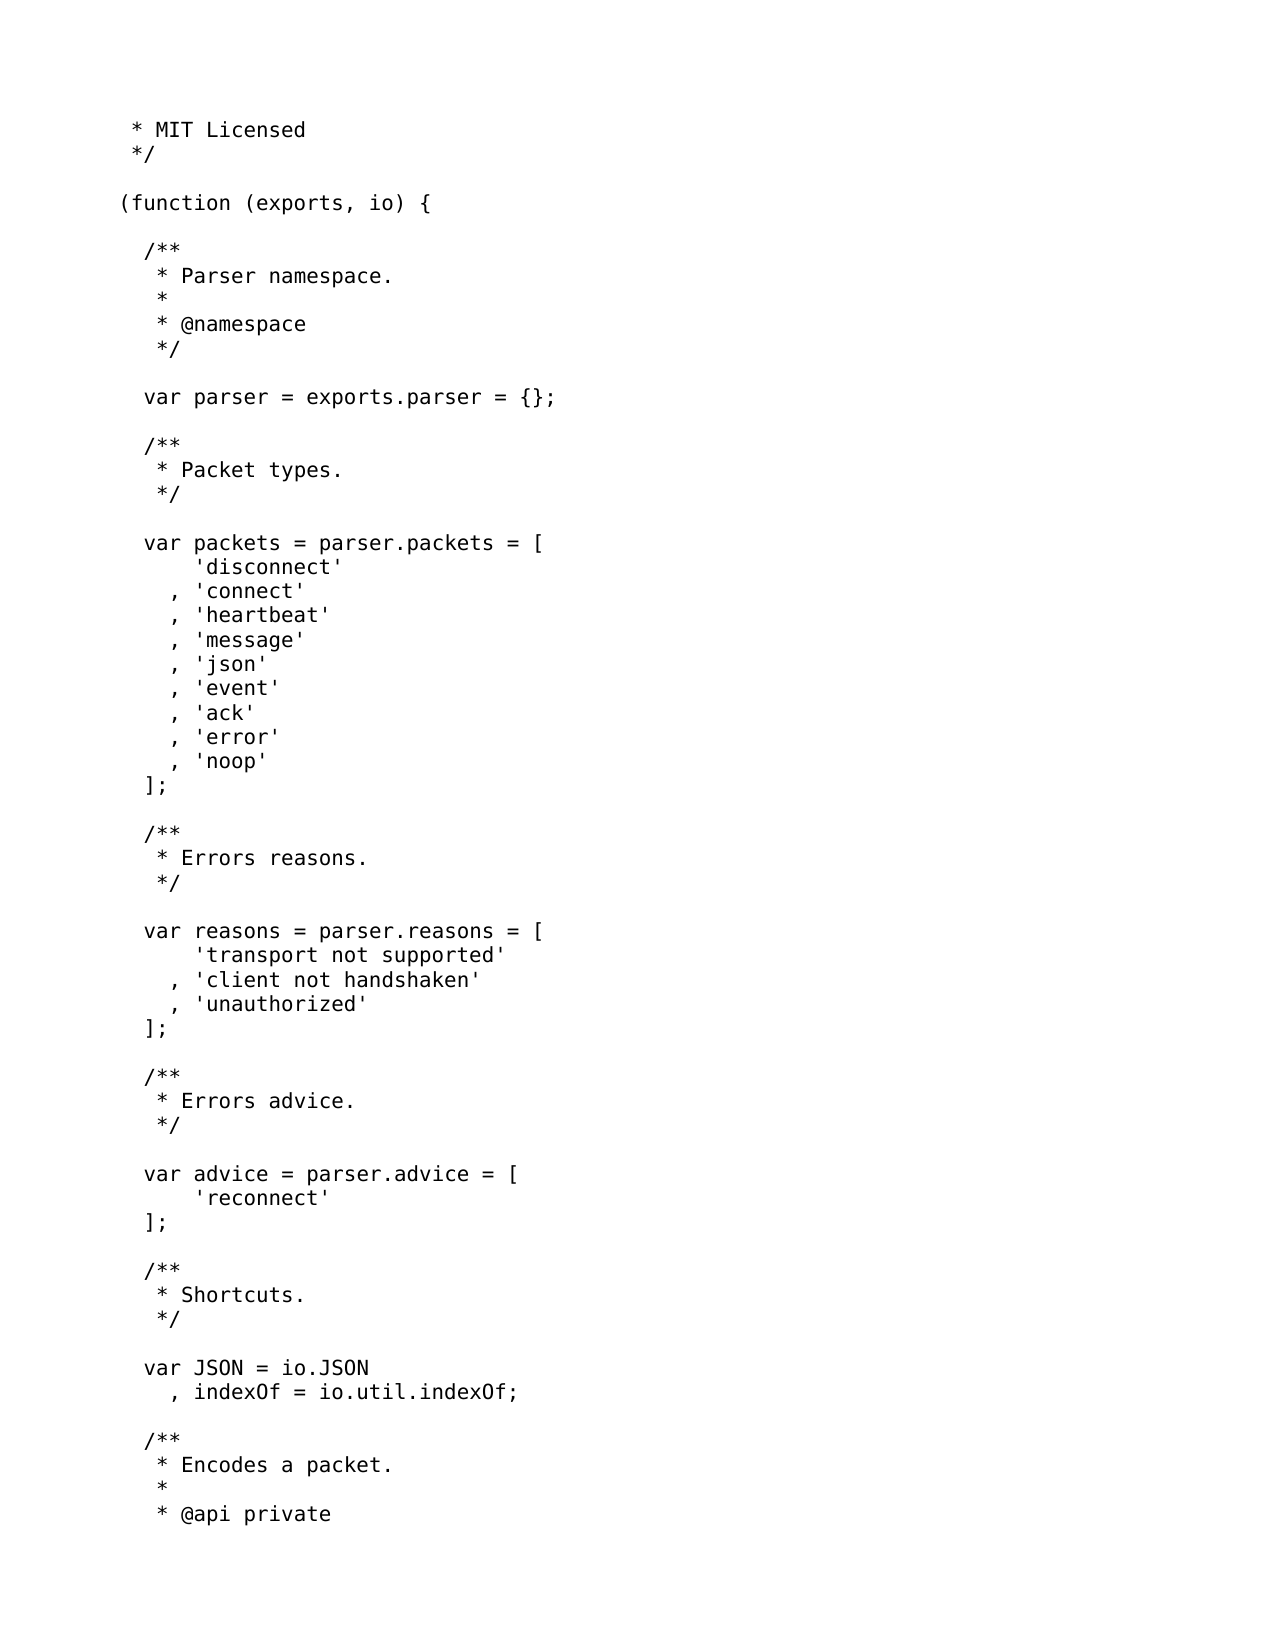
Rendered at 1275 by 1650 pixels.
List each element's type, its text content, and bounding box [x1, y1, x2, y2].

text */ [118, 142, 1157, 167]
text */ [118, 337, 1157, 361]
text , 'message' [118, 628, 1157, 652]
text /** [118, 1429, 1157, 1453]
text */ [118, 1113, 1157, 1137]
text , 'noop' [118, 749, 1157, 773]
text * Errors advice. [118, 1089, 1157, 1113]
text */ [118, 871, 1157, 895]
text * MIT Licensed [118, 118, 1157, 142]
text ]; [118, 1210, 1157, 1234]
text , 'unauthorized' [118, 992, 1157, 1016]
text */ [118, 482, 1157, 506]
text var parser = exports.parser = {}; [118, 385, 1157, 409]
text * @api private [118, 1502, 1157, 1526]
text , 'client not handshaken' [118, 968, 1157, 992]
text var JSON = io.JSON [118, 1356, 1157, 1380]
text var advice = parser.advice = [ [118, 1162, 1157, 1186]
text , 'json' [118, 652, 1157, 676]
text /** [118, 434, 1157, 458]
text , indexOf = io.util.indexOf; [118, 1380, 1157, 1404]
text */ [118, 1307, 1157, 1332]
text /** [118, 822, 1157, 846]
text , 'heartbeat' [118, 603, 1157, 628]
text var packets = parser.packets = [ [118, 531, 1157, 555]
text /** [118, 1259, 1157, 1283]
text * [118, 1477, 1157, 1502]
text 'reconnect' [118, 1186, 1157, 1210]
text 'disconnect' [118, 555, 1157, 579]
text var reasons = parser.reasons = [ [118, 919, 1157, 943]
text /** [118, 239, 1157, 264]
text , 'ack' [118, 701, 1157, 725]
text /** [118, 1065, 1157, 1089]
text * @namespace [118, 312, 1157, 337]
text , 'connect' [118, 579, 1157, 603]
text 'transport not supported' [118, 943, 1157, 968]
text * Parser namespace. [118, 264, 1157, 288]
text * [118, 288, 1157, 312]
text ]; [118, 1016, 1157, 1040]
text * Packet types. [118, 458, 1157, 482]
text * Shortcuts. [118, 1283, 1157, 1307]
text (function (exports, io) { [118, 191, 1157, 215]
text ]; [118, 773, 1157, 798]
text * Encodes a packet. [118, 1453, 1157, 1477]
text , 'error' [118, 725, 1157, 749]
text , 'event' [118, 676, 1157, 701]
text * Errors reasons. [118, 846, 1157, 871]
